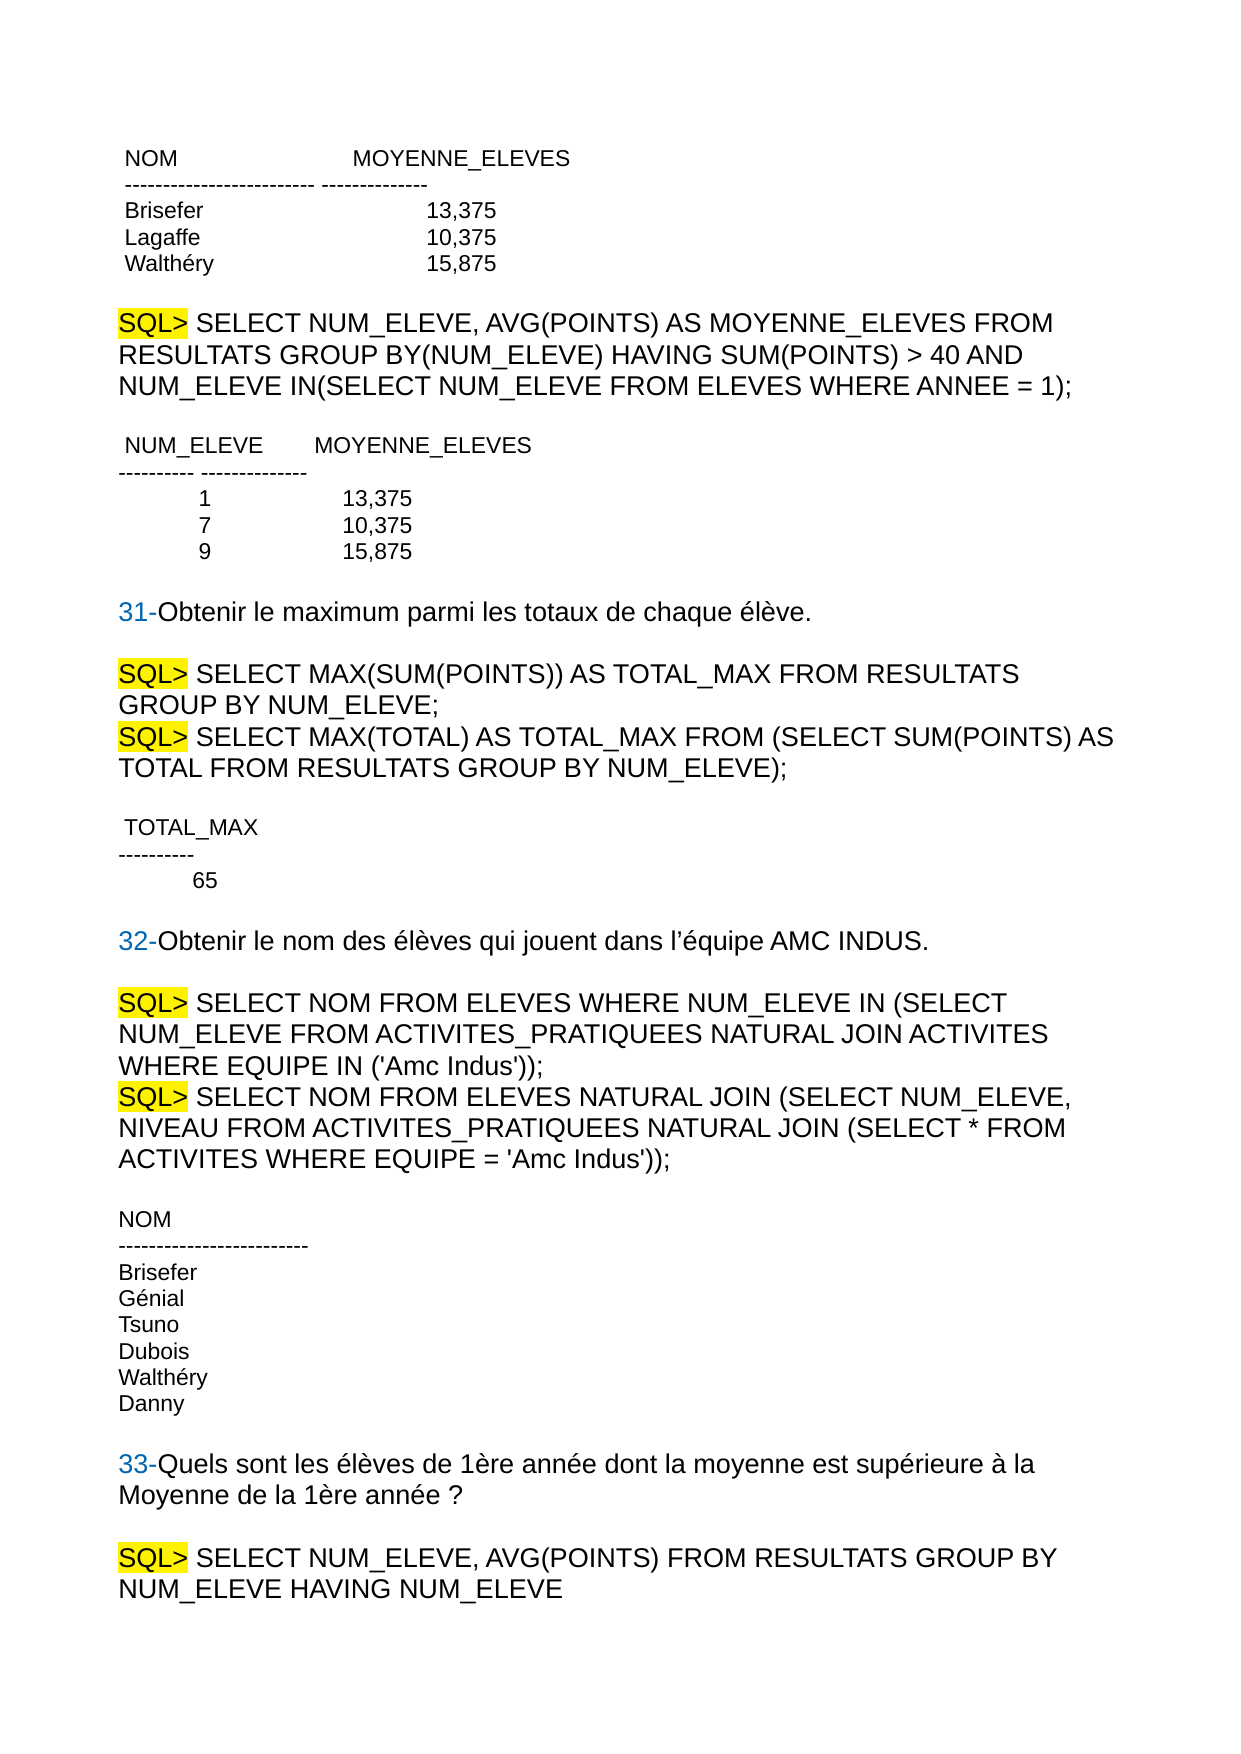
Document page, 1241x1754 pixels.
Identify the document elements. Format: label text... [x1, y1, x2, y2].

text SQL> SELECT MAX(TOTAL) AS TOTAL_MAX FROM (SELECT SUM(POINTS) AS TOTAL FROM RESULTATS GROUP BY NUM_ELEVE); [118, 721, 1122, 783]
text ------------------------- [118, 1232, 1122, 1258]
text Tsuno [118, 1311, 1122, 1338]
text SQL> SELECT MAX(SUM(POINTS)) AS TOTAL_MAX FROM RESULTATS GROUP BY NUM_ELEVE; [118, 658, 1122, 721]
text ------------------------- -------------- [118, 171, 1122, 197]
text Brisefer 13,375 [118, 197, 1122, 223]
text 65 [118, 867, 1122, 893]
text 1 13,375 [118, 485, 1122, 512]
text Danny [118, 1390, 1122, 1417]
text NOM MOYENNE_ELEVES [118, 144, 1122, 171]
text 7 10,375 [118, 512, 1122, 538]
text Lagaffe 10,375 [118, 223, 1122, 250]
text NOM [118, 1206, 1122, 1232]
text ---------- [118, 841, 1122, 867]
text SQL> SELECT NUM_ELEVE, AVG(POINTS) FROM RESULTATS GROUP BY NUM_ELEVE HAVING NUM_ELEVE [118, 1542, 1122, 1604]
text SQL> SELECT NUM_ELEVE, AVG(POINTS) AS MOYENNE_ELEVES FROM RESULTATS GROUP BY(NUM_ELEVE) HAVING SUM(POINTS) > 40 AND NUM_ELEVE IN(SELECT NUM_ELEVE FROM ELEVES WHERE ANNEE = 1); [118, 307, 1122, 401]
text SQL> SELECT NOM FROM ELEVES NATURAL JOIN (SELECT NUM_ELEVE, NIVEAU FROM ACTIVITES_PRATIQUEES NATURAL JOIN (SELECT * FROM ACTIVITES WHERE EQUIPE = 'Amc Indus')); [118, 1081, 1122, 1174]
text Walthéry [118, 1364, 1122, 1390]
text SQL> SELECT NOM FROM ELEVES WHERE NUM_ELEVE IN (SELECT NUM_ELEVE FROM ACTIVITES_PRATIQUEES NATURAL JOIN ACTIVITES WHERE EQUIPE IN ('Amc Indus')); [118, 987, 1122, 1081]
text Génial [118, 1285, 1122, 1311]
text Dubois [118, 1338, 1122, 1364]
text Brisefer [118, 1258, 1122, 1285]
text 9 15,875 [118, 538, 1122, 564]
text NUM_ELEVE MOYENNE_ELEVES [118, 432, 1122, 459]
text Walthéry 15,875 [118, 250, 1122, 276]
text 33-Quels sont les élèves de 1ère année dont la moyenne est supérieure à la Moyenne de la 1ère année ? [118, 1448, 1122, 1510]
text TOTAL_MAX [118, 814, 1122, 841]
text 31-Obtenir le maximum parmi les totaux de chaque élève. [118, 596, 1122, 627]
text ---------- -------------- [118, 459, 1122, 485]
text 32-Obtenir le nom des élèves qui jouent dans l’équipe AMC INDUS. [118, 924, 1122, 956]
